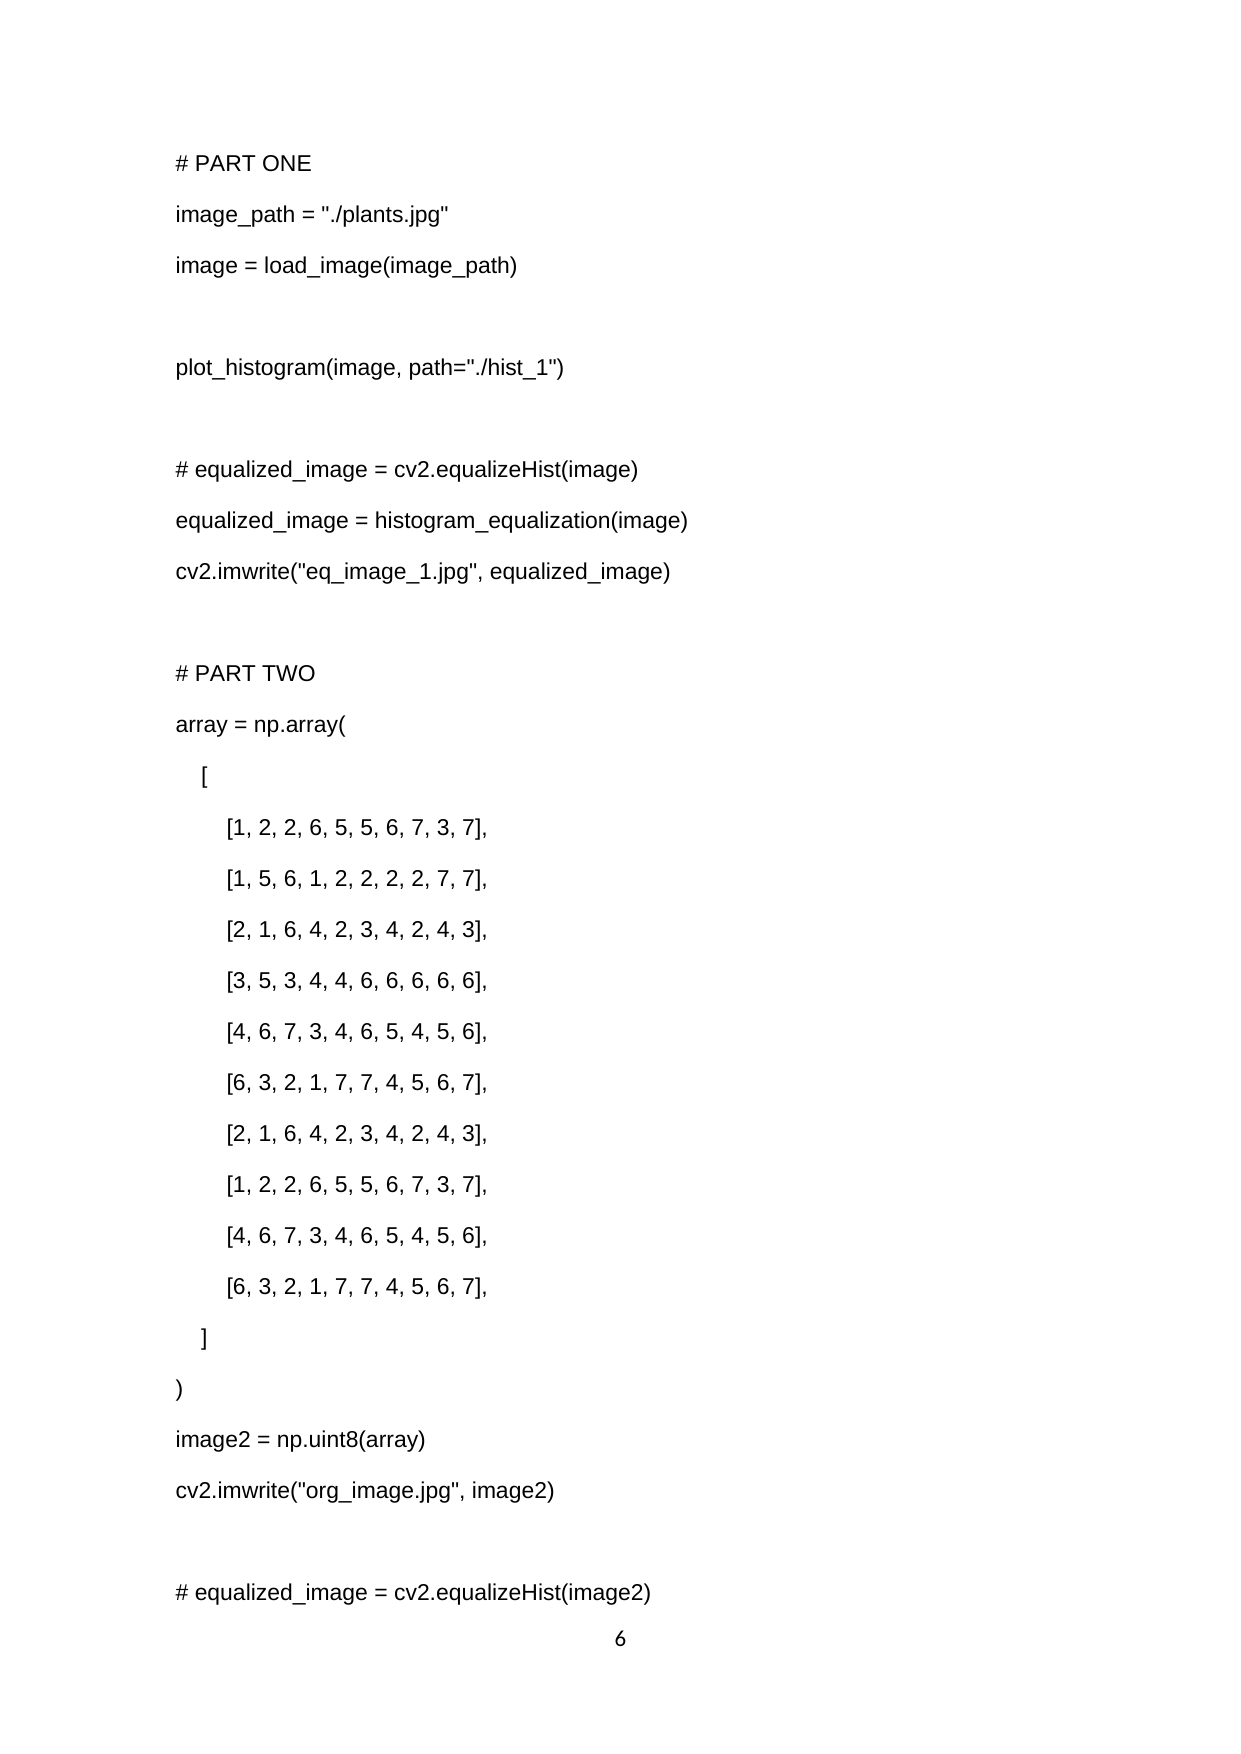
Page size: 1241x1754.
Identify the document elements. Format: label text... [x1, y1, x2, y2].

text ] [150, 1324, 1090, 1350]
text [4, 6, 7, 3, 4, 6, 5, 4, 5, 6], [150, 1018, 1090, 1044]
text # equalized_image = cv2.equalizeHist(image) [150, 456, 1090, 483]
text # equalized_image = cv2.equalizeHist(image2) [150, 1579, 1090, 1606]
text # PART TWO [150, 660, 1090, 687]
text array = np.array( [150, 711, 1090, 738]
text image_path = "./plants.jpg" [150, 201, 1090, 227]
text [2, 1, 6, 4, 2, 3, 4, 2, 4, 3], [150, 916, 1090, 942]
text [1, 2, 2, 6, 5, 5, 6, 7, 3, 7], [150, 813, 1090, 840]
text equalized_image = histogram_equalization(image) [150, 507, 1090, 534]
text ) [150, 1375, 1090, 1401]
text [6, 3, 2, 1, 7, 7, 4, 5, 6, 7], [150, 1273, 1090, 1299]
text [1, 5, 6, 1, 2, 2, 2, 2, 7, 7], [150, 864, 1090, 891]
text image2 = np.uint8(array) [150, 1426, 1090, 1452]
text image = load_image(image_path) [150, 252, 1090, 278]
text [ [150, 762, 1090, 789]
text plot_histogram(image, path="./hist_1") [150, 354, 1090, 381]
text cv2.imwrite("eq_image_1.jpg", equalized_image) [150, 558, 1090, 585]
text [6, 3, 2, 1, 7, 7, 4, 5, 6, 7], [150, 1069, 1090, 1095]
text # PART ONE [150, 150, 1090, 176]
text [3, 5, 3, 4, 4, 6, 6, 6, 6, 6], [150, 967, 1090, 993]
text [1, 2, 2, 6, 5, 5, 6, 7, 3, 7], [150, 1171, 1090, 1197]
text cv2.imwrite("org_image.jpg", image2) [150, 1477, 1090, 1503]
text [4, 6, 7, 3, 4, 6, 5, 4, 5, 6], [150, 1222, 1090, 1248]
text [2, 1, 6, 4, 2, 3, 4, 2, 4, 3], [150, 1120, 1090, 1146]
